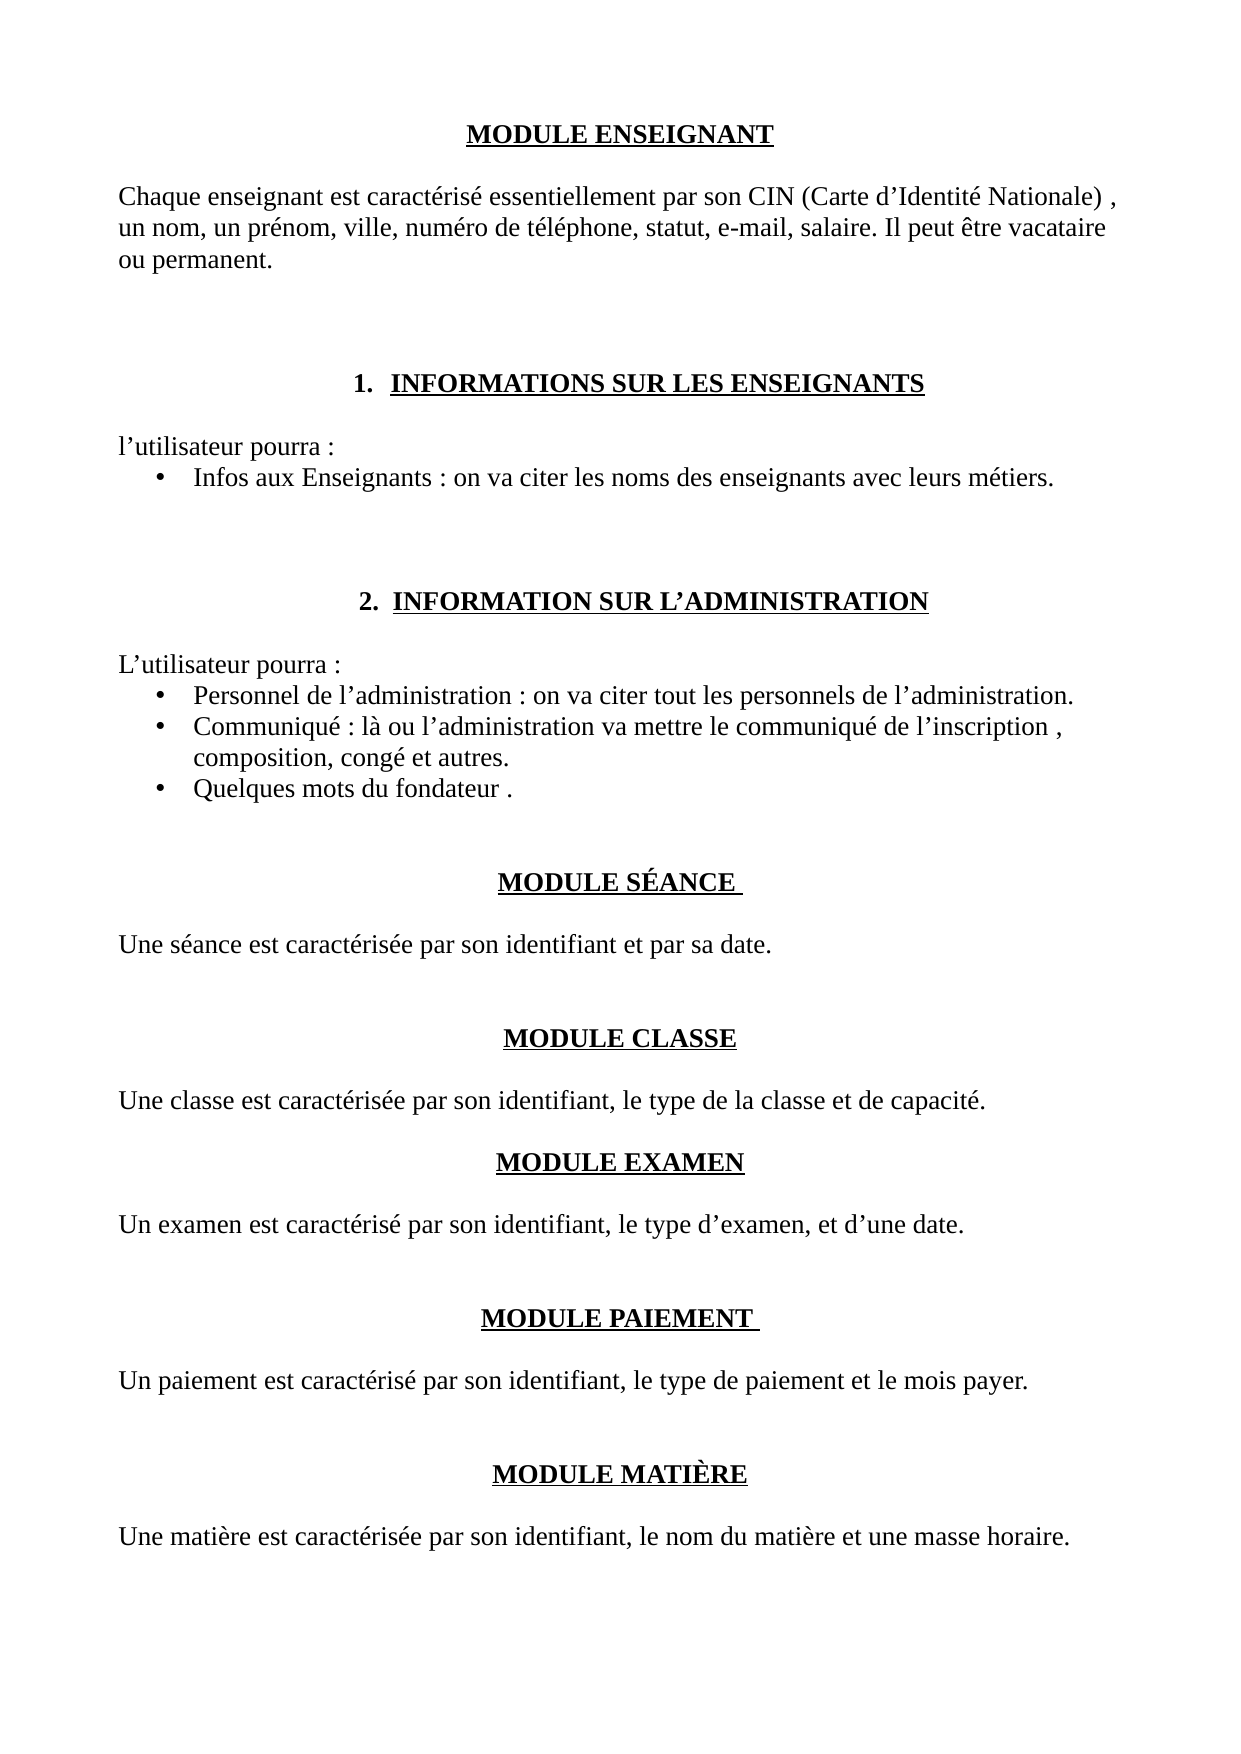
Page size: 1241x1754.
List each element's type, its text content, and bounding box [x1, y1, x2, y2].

text 2. INFORMATION SUR L’ADMINISTRATION [118, 585, 1122, 617]
text MODULE SÉANCE [118, 866, 1122, 897]
text Un paiement est caractérisé par son identifiant, le type de paiement et le mois payer. [118, 1364, 1122, 1396]
list Infos aux Enseignants : on va citer les noms des enseignants avec leurs métiers. [156, 461, 1122, 492]
list Communiqué : là ou l’administration va mettre le communiqué de l’inscription , composition, congé et autres. [156, 710, 1122, 772]
text MODULE CLASSE [118, 1022, 1122, 1053]
text Une classe est caractérisée par son identifiant, le type de la classe et de capacité. [118, 1084, 1122, 1115]
text Une matière est caractérisée par son identifiant, le nom du matière et une masse horaire. [118, 1520, 1122, 1551]
text MODULE MATIÈRE [118, 1458, 1122, 1489]
text l’utilisateur pourra : [118, 429, 1122, 461]
list Personnel de l’administration : on va citer tout les personnels de l’administration. [156, 679, 1122, 710]
text Chaque enseignant est caractérisé essentiellement par son CIN (Carte d’Identité Nationale) , un nom, un prénom, ville, numéro de téléphone, statut, e-mail, salaire. Il peut être vacataire ou permanent. [118, 180, 1122, 274]
list Quelques mots du fondateur . [156, 772, 1122, 804]
text Une séance est caractérisée par son identifiant et par sa date. [118, 928, 1122, 959]
text MODULE EXAMEN [118, 1146, 1122, 1177]
text L’utilisateur pourra : [118, 648, 1122, 679]
text MODULE PAIEMENT [118, 1302, 1122, 1333]
text Un examen est caractérisé par son identifiant, le type d’examen, et d’une date. [118, 1209, 1122, 1240]
text MODULE ENSEIGNANT [118, 118, 1122, 149]
list INFORMATIONS SUR LES ENSEIGNANTS [156, 367, 1122, 398]
